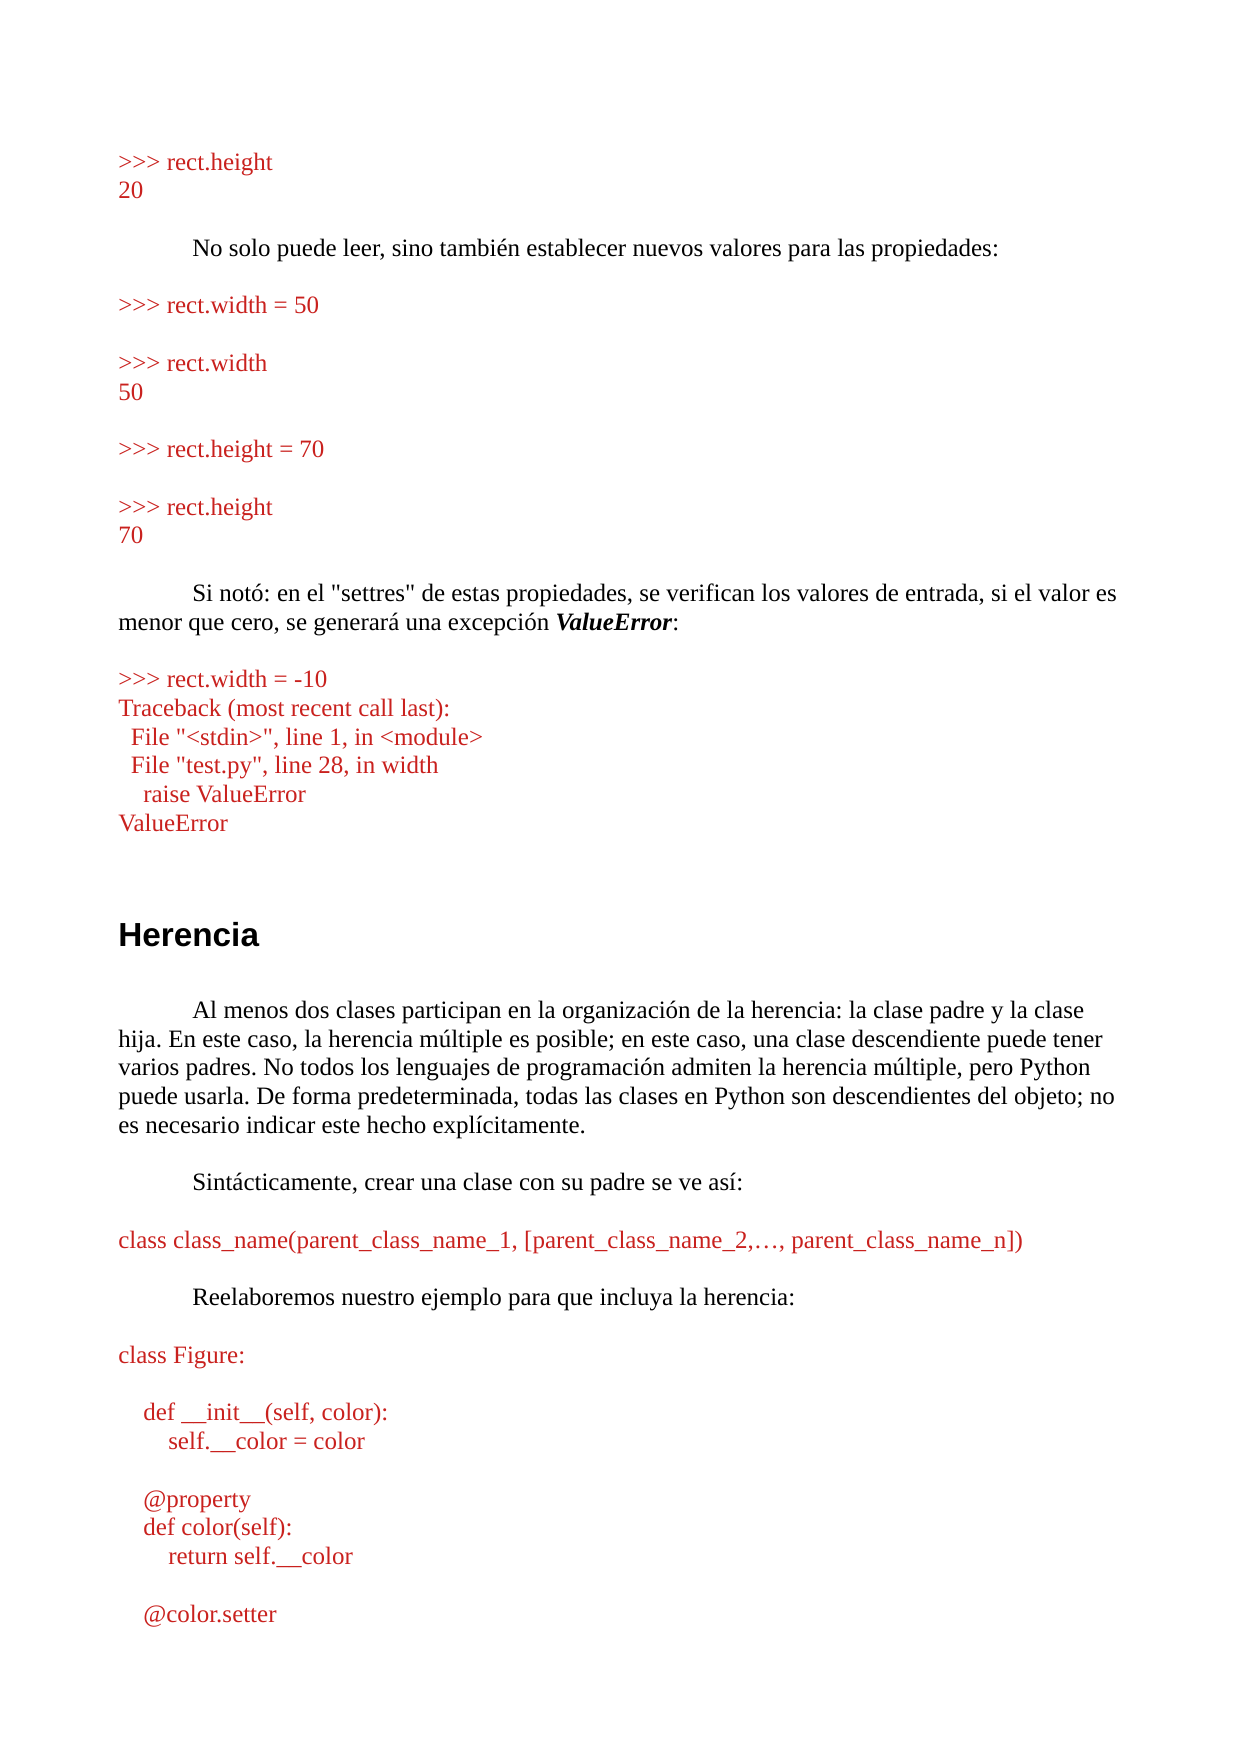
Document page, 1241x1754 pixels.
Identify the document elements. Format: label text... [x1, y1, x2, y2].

text 50 [118, 377, 1122, 406]
text class Figure: [118, 1340, 1122, 1369]
text No solo puede leer, sino también establecer nuevos valores para las propiedades: [118, 233, 1122, 262]
text 20 [118, 176, 1122, 204]
text def color(self): [118, 1512, 1122, 1541]
text Traceback (most recent call last): [118, 693, 1122, 722]
text ValueError [118, 808, 1122, 837]
text >>> rect.height = 70 [118, 434, 1122, 463]
text def __init__(self, color): [118, 1397, 1122, 1426]
text >>> rect.width = -10 [118, 664, 1122, 693]
text >>> rect.width = 50 [118, 291, 1122, 319]
text self.__color = color [118, 1426, 1122, 1455]
text Al menos dos clases participan en la organización de la herencia: la clase padre y la clase hija. En este caso, la herencia múltiple es posible; en este caso, una clase descendiente puede tener varios padres. No todos los lenguajes de programación admiten la herencia múltiple, pero Python puede usarla. De forma predeterminada, todas las clases en Python son descendientes del objeto; no es necesario indicar este hecho explícitamente. [118, 995, 1122, 1139]
text return self.__color [118, 1541, 1122, 1570]
text Si notó: en el "settres" de estas propiedades, se verifican los valores de entrada, si el valor es menor que cero, se generará una excepción ValueError: [118, 578, 1122, 636]
text raise ValueError [118, 779, 1122, 808]
text >>> rect.width [118, 348, 1122, 377]
text Reelaboremos nuestro ejemplo para que incluya la herencia: [118, 1282, 1122, 1311]
text >>> rect.height [118, 147, 1122, 176]
text @color.setter [118, 1599, 1122, 1627]
text class class_name(parent_class_name_1, [parent_class_name_2,…, parent_class_name_n]) [118, 1225, 1122, 1254]
text File "test.py", line 28, in width [118, 751, 1122, 779]
text File "<stdin>", line 1, in <module> [118, 722, 1122, 751]
text @property [118, 1484, 1122, 1512]
subtitle Herencia [118, 915, 1122, 954]
text 70 [118, 521, 1122, 549]
text Sintácticamente, crear una clase con su padre se ve así: [118, 1167, 1122, 1196]
text >>> rect.height [118, 492, 1122, 521]
